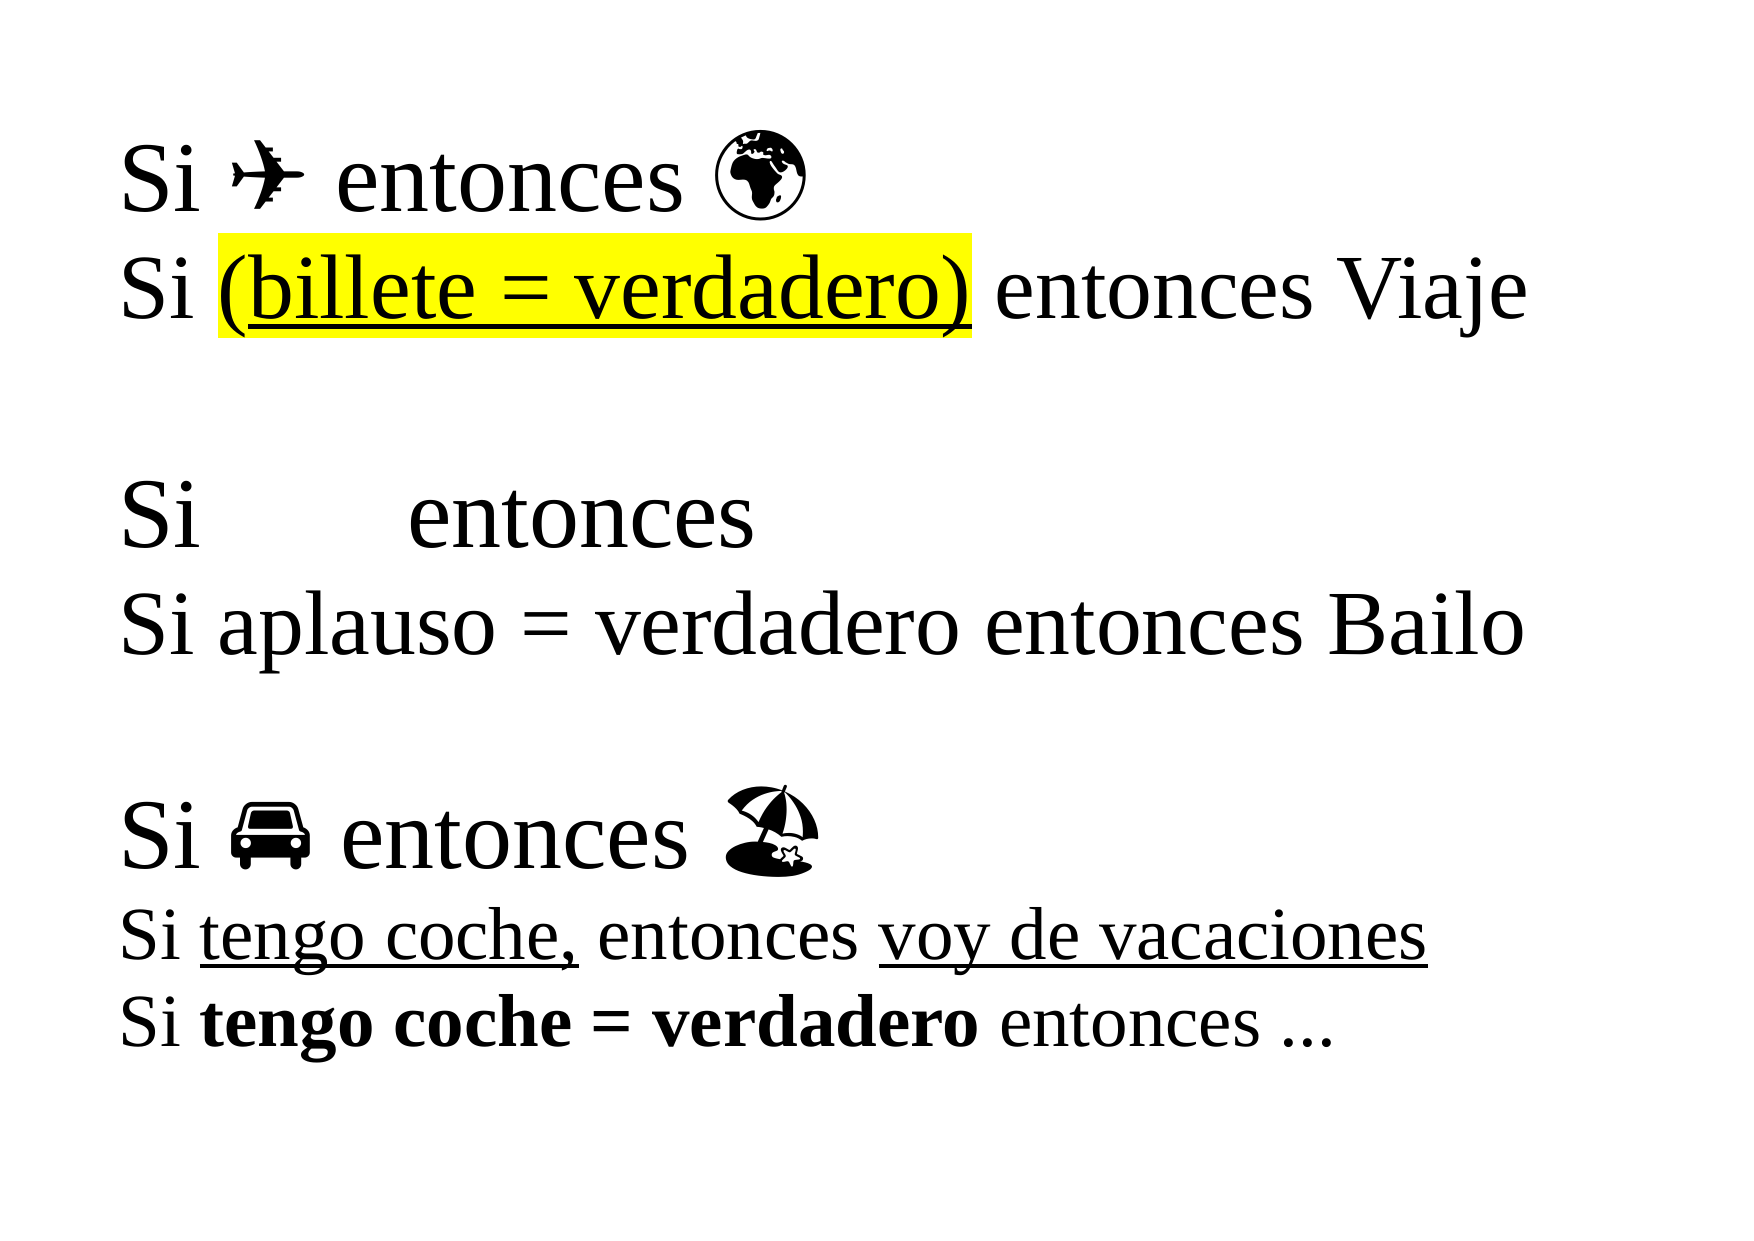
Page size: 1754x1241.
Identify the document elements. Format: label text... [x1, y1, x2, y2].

text Si tengo coche = verdadero entonces ... [118, 976, 1636, 1062]
text Si 👏🏻 entonces 💃🏻 [118, 453, 1636, 568]
text Si 🚘 entonces 🏖️ [118, 774, 1636, 889]
text Si (billete = verdadero) entonces Viaje [118, 233, 1636, 338]
text Si tengo coche, entonces voy de vacaciones [118, 889, 1636, 976]
text Si aplauso = verdadero entonces Bailo [118, 568, 1636, 674]
text Si ✈️ entonces 🌍 [118, 118, 1636, 233]
